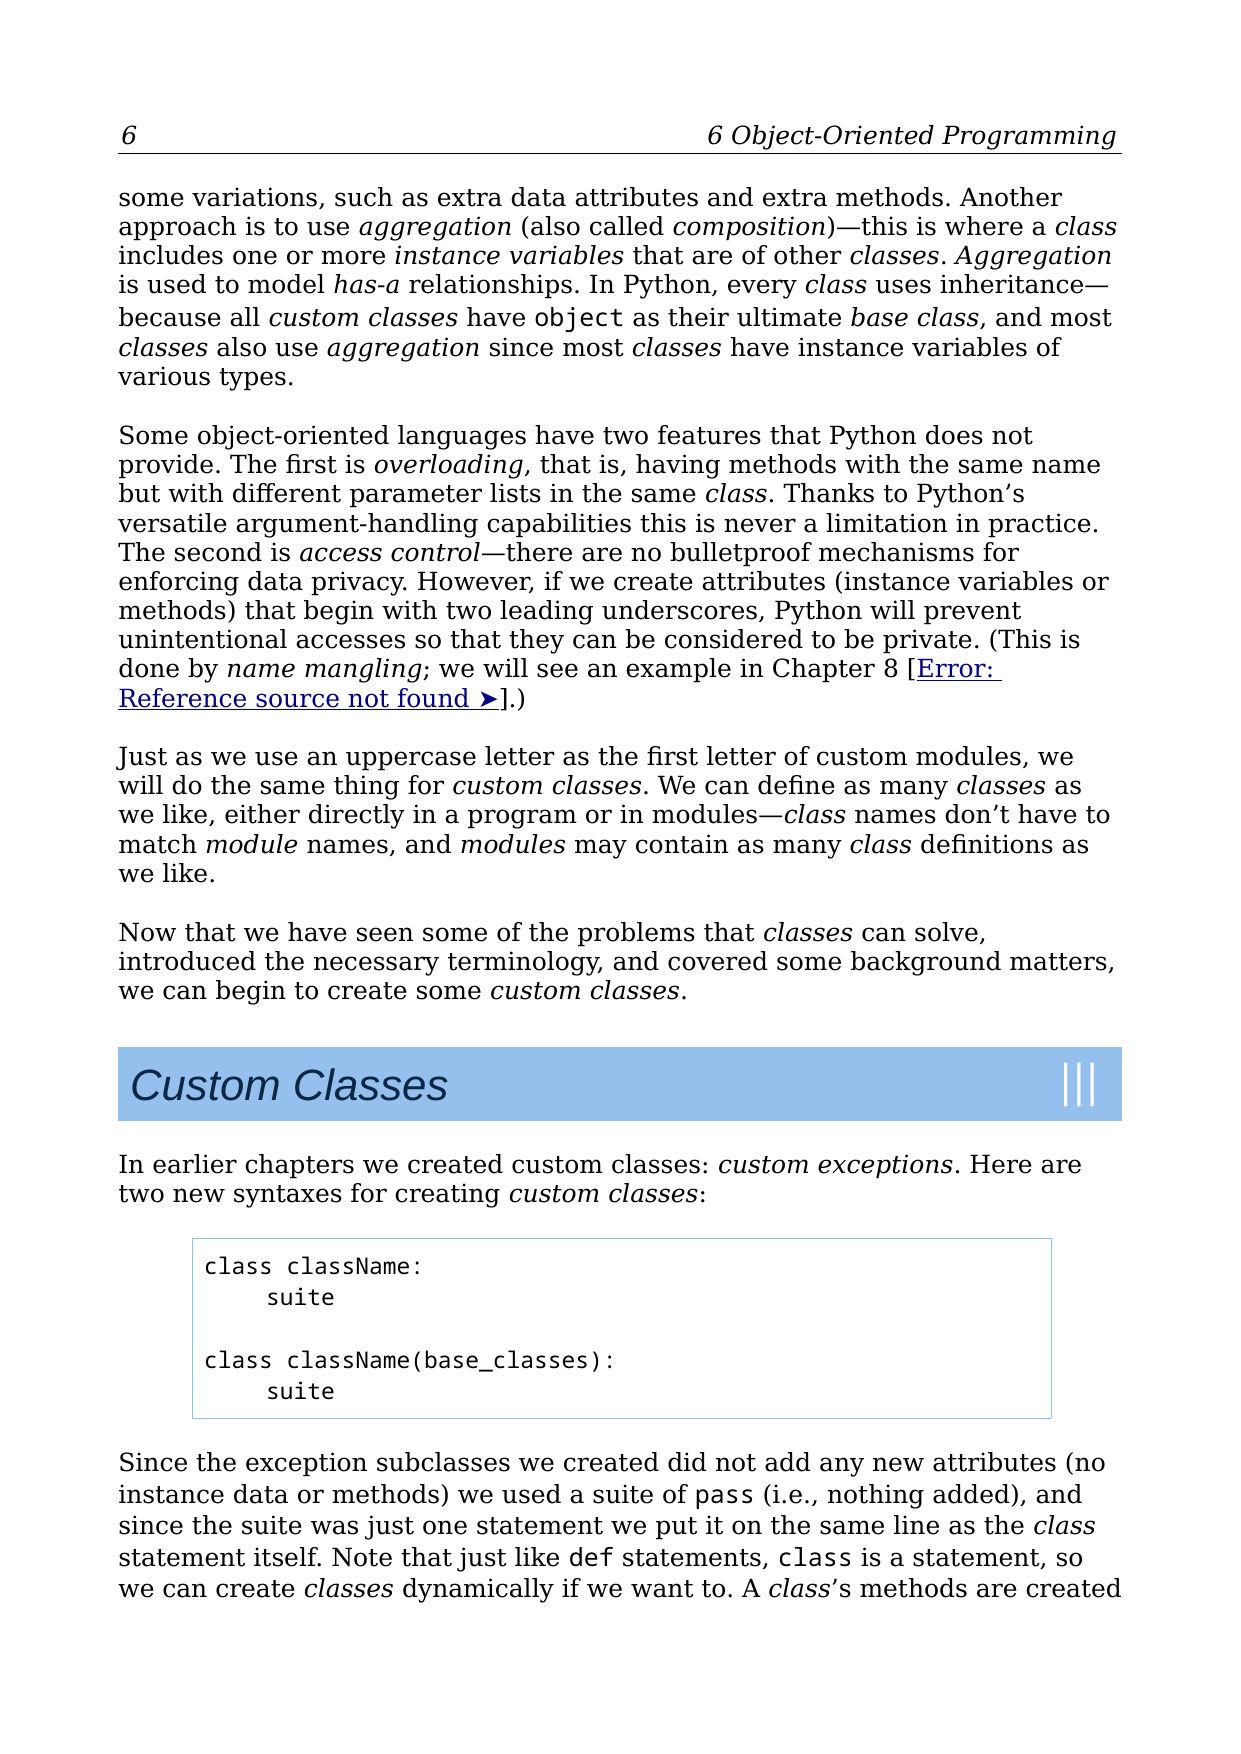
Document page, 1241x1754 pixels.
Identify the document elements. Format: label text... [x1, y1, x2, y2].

subtitle Custom Classes [118, 1047, 1122, 1121]
text Now that we have seen some of the problems that classes can solve, introduced the necessary terminology, and covered some background matters, we can begin to create some custom classes. [118, 918, 1122, 1005]
text class className: [193, 1239, 1051, 1269]
text suite [193, 1363, 1051, 1418]
text In earlier chapters we created custom classes: custom exceptions. Here are two new syntaxes for creating custom classes: [118, 1150, 1122, 1209]
text Just as we use an uppercase letter as the first letter of custom modules, we will do the same thing for custom classes. We can define as many classes as we like, either directly in a program or in modules—class names don’t have to match module names, and modules may contain as many class definitions as we like. [118, 742, 1122, 888]
text ||| [1039, 1056, 1098, 1107]
text class className(base_classes): [193, 1332, 1051, 1363]
text some variations, such as extra data attributes and extra methods. Another approach is to use aggregation (also called composition)—this is where a class includes one or more instance variables that are of other classes. Aggregation is used to model has-a relationships. In Python, every class uses inheritance—because all custom classes have object as their ultimate base class, and most classes also use aggregation since most classes have instance variables of various types. [118, 183, 1122, 392]
text Some object-oriented languages have two features that Python does not provide. The first is overloading, that is, having methods with the same name but with different parameter lists in the same class. Thanks to Python’s versatile argument-handling capabilities this is never a limitation in practice. The second is access control—there are no bulletproof mechanisms for enforcing data privacy. However, if we create attributes (instance variables or methods) that begin with two leading underscores, Python will prevent unintentional accesses so that they can be considered to be private. (This is done by name mangling; we will see an example in Chapter 8 [Error: Reference source not found ➤].) [118, 421, 1122, 713]
text suite [193, 1269, 1051, 1301]
text Since the exception subclasses we created did not add any new attributes (no instance data or methods) we used a suite of pass (i.e., nothing added), and since the suite was just one statement we put it on the same line as the class statement itself. Note that just like def statements, class is a statement, so we can create classes dynamically if we want to. A class’s methods are created [118, 1448, 1122, 1603]
